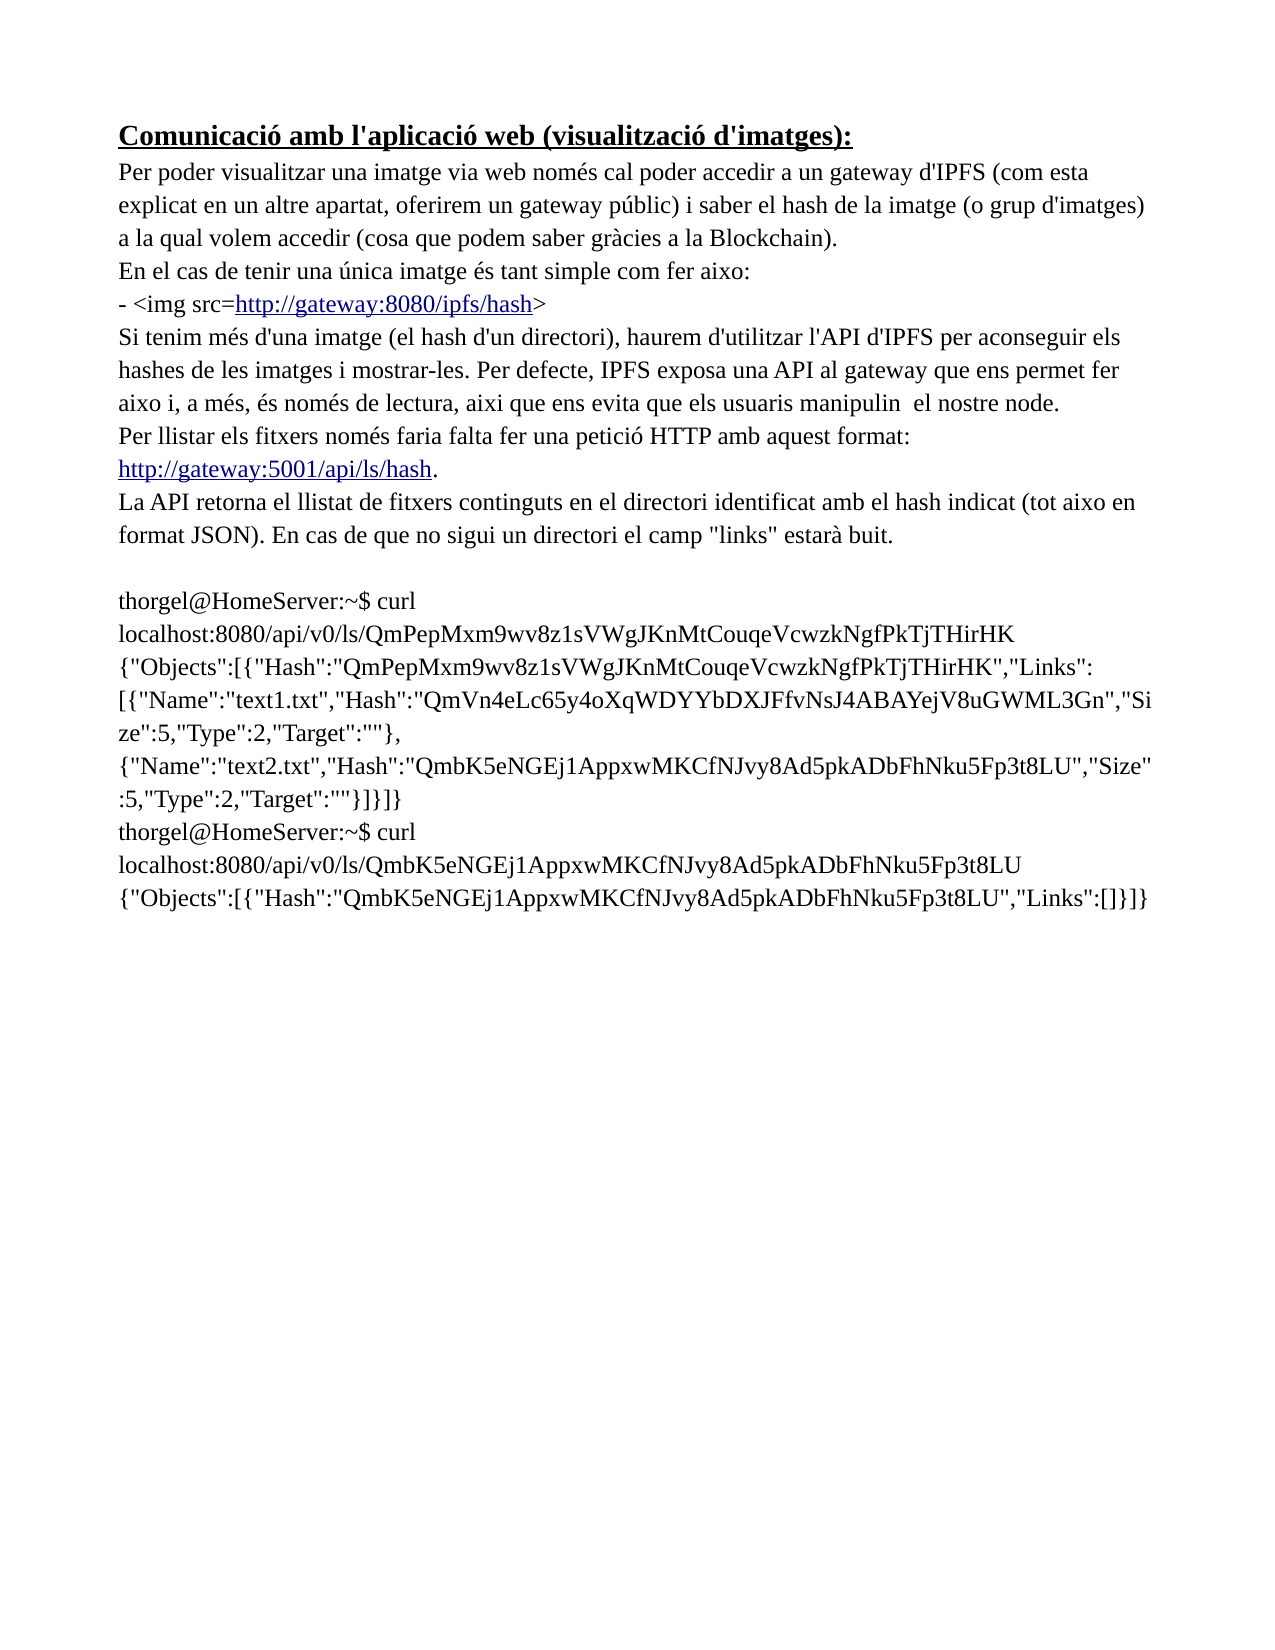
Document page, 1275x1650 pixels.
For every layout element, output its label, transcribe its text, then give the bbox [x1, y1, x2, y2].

text Comunicació amb l'aplicació web (visualització d'imatges): [118, 118, 1157, 152]
text thorgel@HomeServer:~$ curl localhost:8080/api/v0/ls/QmPepMxm9wv8z1sVWgJKnMtCouqeVcwzkNgfPkTjTHirHK [118, 586, 1157, 648]
text Per poder visualitzar una imatge via web només cal poder accedir a un gateway d'IPFS (com esta explicat en un altre apartat, oferirem un gateway públic) i saber el hash de la imatge (o grup d'imatges) a la qual volem accedir (cosa que podem saber gràcies a la Blockchain). [118, 157, 1157, 251]
text Si tenim més d'una imatge (el hash d'un directori), haurem d'utilitzar l'API d'IPFS per aconseguir els hashes de les imatges i mostrar-les. Per defecte, IPFS exposa una API al gateway que ens permet fer aixo i, a més, és només de lectura, aixi que ens evita que els usuaris manipulin el nostre node. [118, 322, 1157, 417]
text Per llistar els fitxers només faria falta fer una petició HTTP amb aquest format: http://gateway:5001/api/ls/hash. [118, 421, 1157, 483]
text En el cas de tenir una única imatge és tant simple com fer aixo: [118, 256, 1157, 284]
text {"Objects":[{"Hash":"QmPepMxm9wv8z1sVWgJKnMtCouqeVcwzkNgfPkTjTHirHK","Links":[{"Name":"text1.txt","Hash":"QmVn4eLc65y4oXqWDYYbDXJFfvNsJ4ABAYejV8uGWML3Gn","Size":5,"Type":2,"Target":""},{"Name":"text2.txt","Hash":"QmbK5eNGEj1AppxwMKCfNJvy8Ad5pkADbFhNku5Fp3t8LU","Size":5,"Type":2,"Target":""}]}]} [118, 652, 1157, 813]
text {"Objects":[{"Hash":"QmbK5eNGEj1AppxwMKCfNJvy8Ad5pkADbFhNku5Fp3t8LU","Links":[]}]} [118, 883, 1157, 912]
text - <img src=http://gateway:8080/ipfs/hash> [118, 289, 1157, 317]
text thorgel@HomeServer:~$ curl localhost:8080/api/v0/ls/QmbK5eNGEj1AppxwMKCfNJvy8Ad5pkADbFhNku5Fp3t8LU [118, 817, 1157, 879]
text La API retorna el llistat de fitxers continguts en el directori identificat amb el hash indicat (tot aixo en format JSON). En cas de que no sigui un directori el camp "links" estarà buit. [118, 487, 1157, 549]
